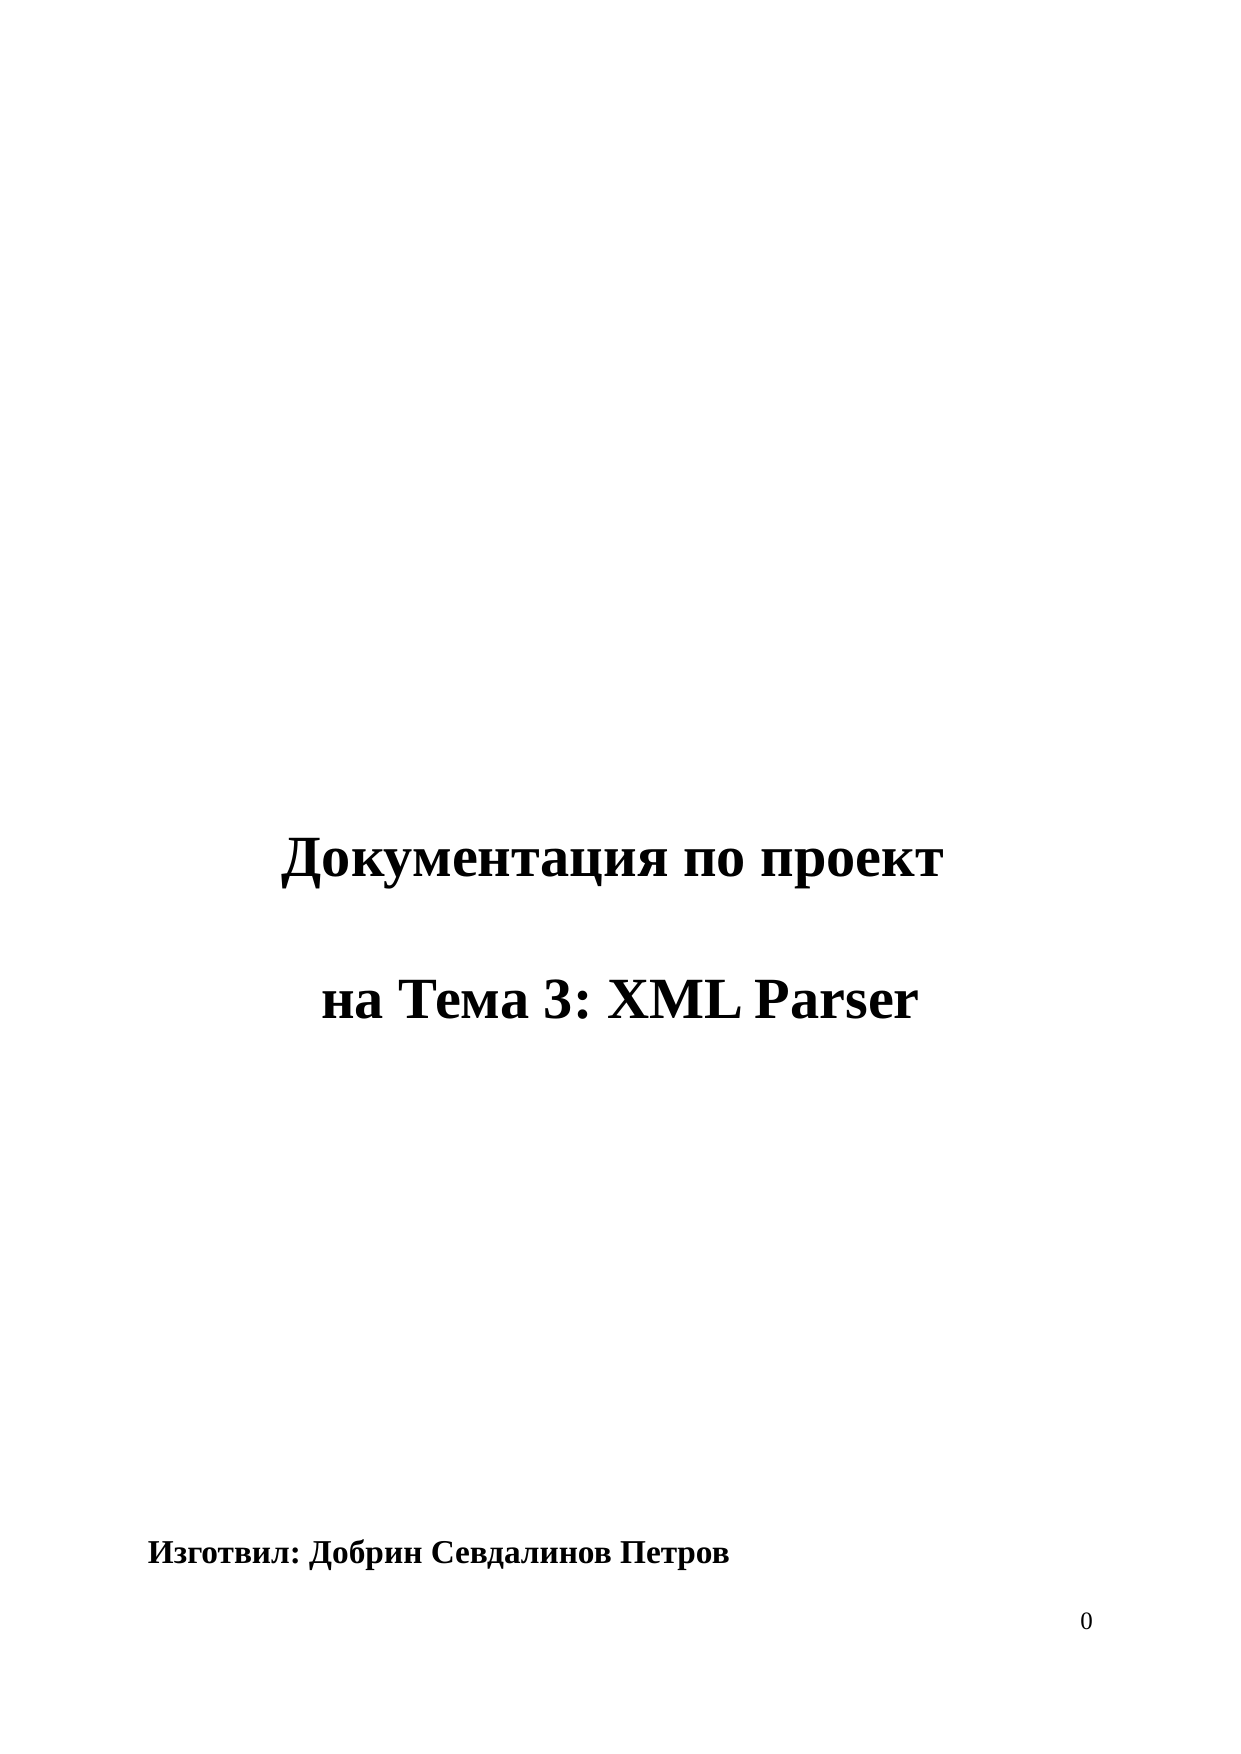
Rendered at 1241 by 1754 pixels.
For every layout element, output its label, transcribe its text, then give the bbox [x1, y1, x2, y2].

text Документация по проект [148, 822, 1093, 889]
text на Тема 3: XML Parser [148, 964, 1093, 1031]
text Изготвил: Добрин Севдалинов Петров [148, 1532, 1093, 1570]
